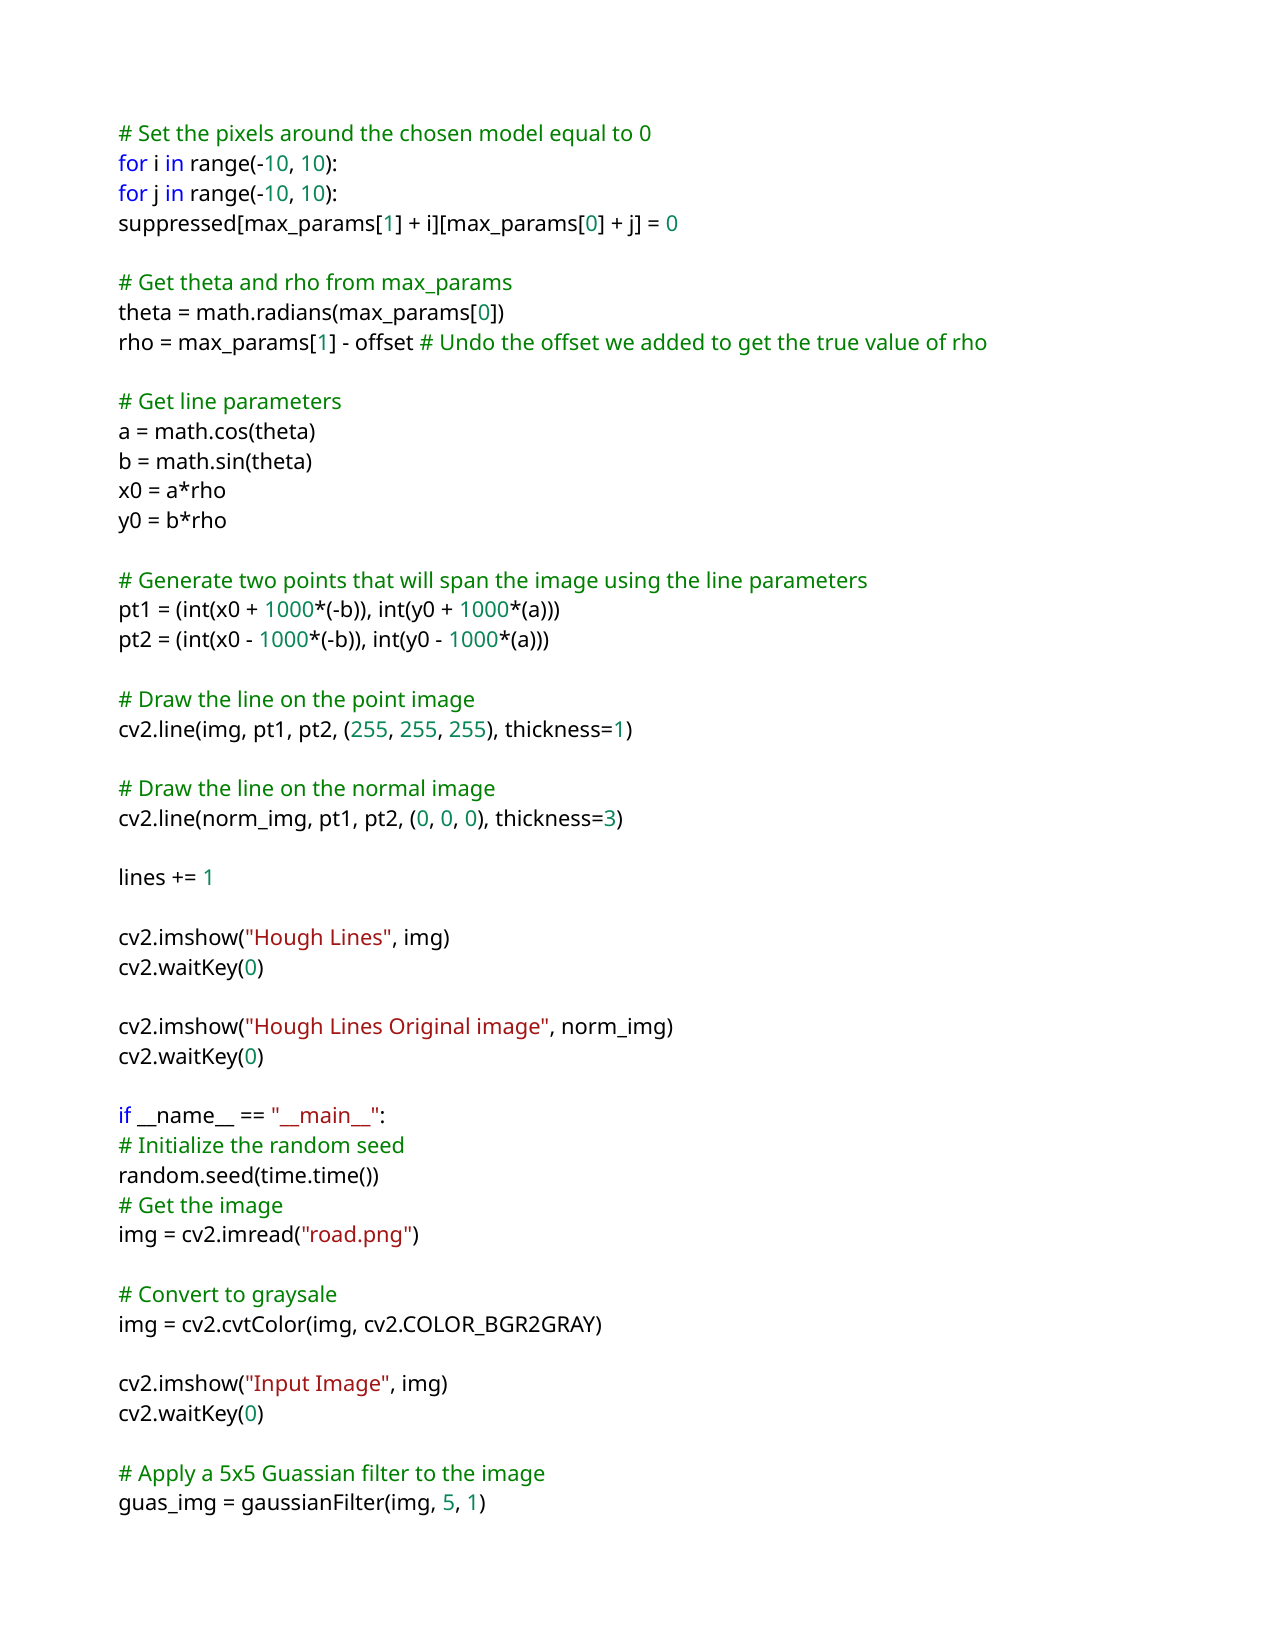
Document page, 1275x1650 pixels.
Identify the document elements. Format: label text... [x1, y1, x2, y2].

text cv2.imshow("Hough Lines", img) [118, 922, 1157, 952]
text x0 = a*rho [118, 475, 1157, 505]
text theta = math.radians(max_params[0]) [118, 297, 1157, 327]
text # Draw the line on the normal image [118, 773, 1157, 803]
text # Apply a 5x5 Guassian filter to the image [118, 1457, 1157, 1487]
text cv2.imshow("Input Image", img) [118, 1368, 1157, 1398]
text if __name__ == "__main__": [118, 1100, 1157, 1130]
text cv2.waitKey(0) [118, 952, 1157, 981]
text # Draw the line on the point image [118, 684, 1157, 713]
text suppressed[max_params[1] + i][max_params[0] + j] = 0 [118, 207, 1157, 237]
text # Convert to graysale [118, 1279, 1157, 1309]
text cv2.imshow("Hough Lines Original image", norm_img) [118, 1011, 1157, 1041]
text guas_img = gaussianFilter(img, 5, 1) [118, 1487, 1157, 1517]
text for i in range(-10, 10): [118, 148, 1157, 178]
text # Initialize the random seed [118, 1130, 1157, 1160]
text random.seed(time.time()) [118, 1160, 1157, 1190]
text cv2.waitKey(0) [118, 1041, 1157, 1071]
text cv2.waitKey(0) [118, 1398, 1157, 1428]
text # Generate two points that will span the image using the line parameters [118, 565, 1157, 594]
text # Get line parameters [118, 386, 1157, 416]
text rho = max_params[1] - offset # Undo the offset we added to get the true value of rho [118, 327, 1157, 356]
text for j in range(-10, 10): [118, 178, 1157, 207]
text a = math.cos(theta) [118, 416, 1157, 446]
text cv2.line(norm_img, pt1, pt2, (0, 0, 0), thickness=3) [118, 803, 1157, 833]
text # Get the image [118, 1190, 1157, 1219]
text img = cv2.cvtColor(img, cv2.COLOR_BGR2GRAY) [118, 1309, 1157, 1338]
text # Get theta and rho from max_params [118, 267, 1157, 297]
text lines += 1 [118, 862, 1157, 892]
text pt2 = (int(x0 - 1000*(-b)), int(y0 - 1000*(a))) [118, 624, 1157, 654]
text # Set the pixels around the chosen model equal to 0 [118, 118, 1157, 148]
text img = cv2.imread("road.png") [118, 1219, 1157, 1249]
text y0 = b*rho [118, 505, 1157, 535]
text b = math.sin(theta) [118, 446, 1157, 475]
text cv2.line(img, pt1, pt2, (255, 255, 255), thickness=1) [118, 713, 1157, 743]
text pt1 = (int(x0 + 1000*(-b)), int(y0 + 1000*(a))) [118, 594, 1157, 624]
